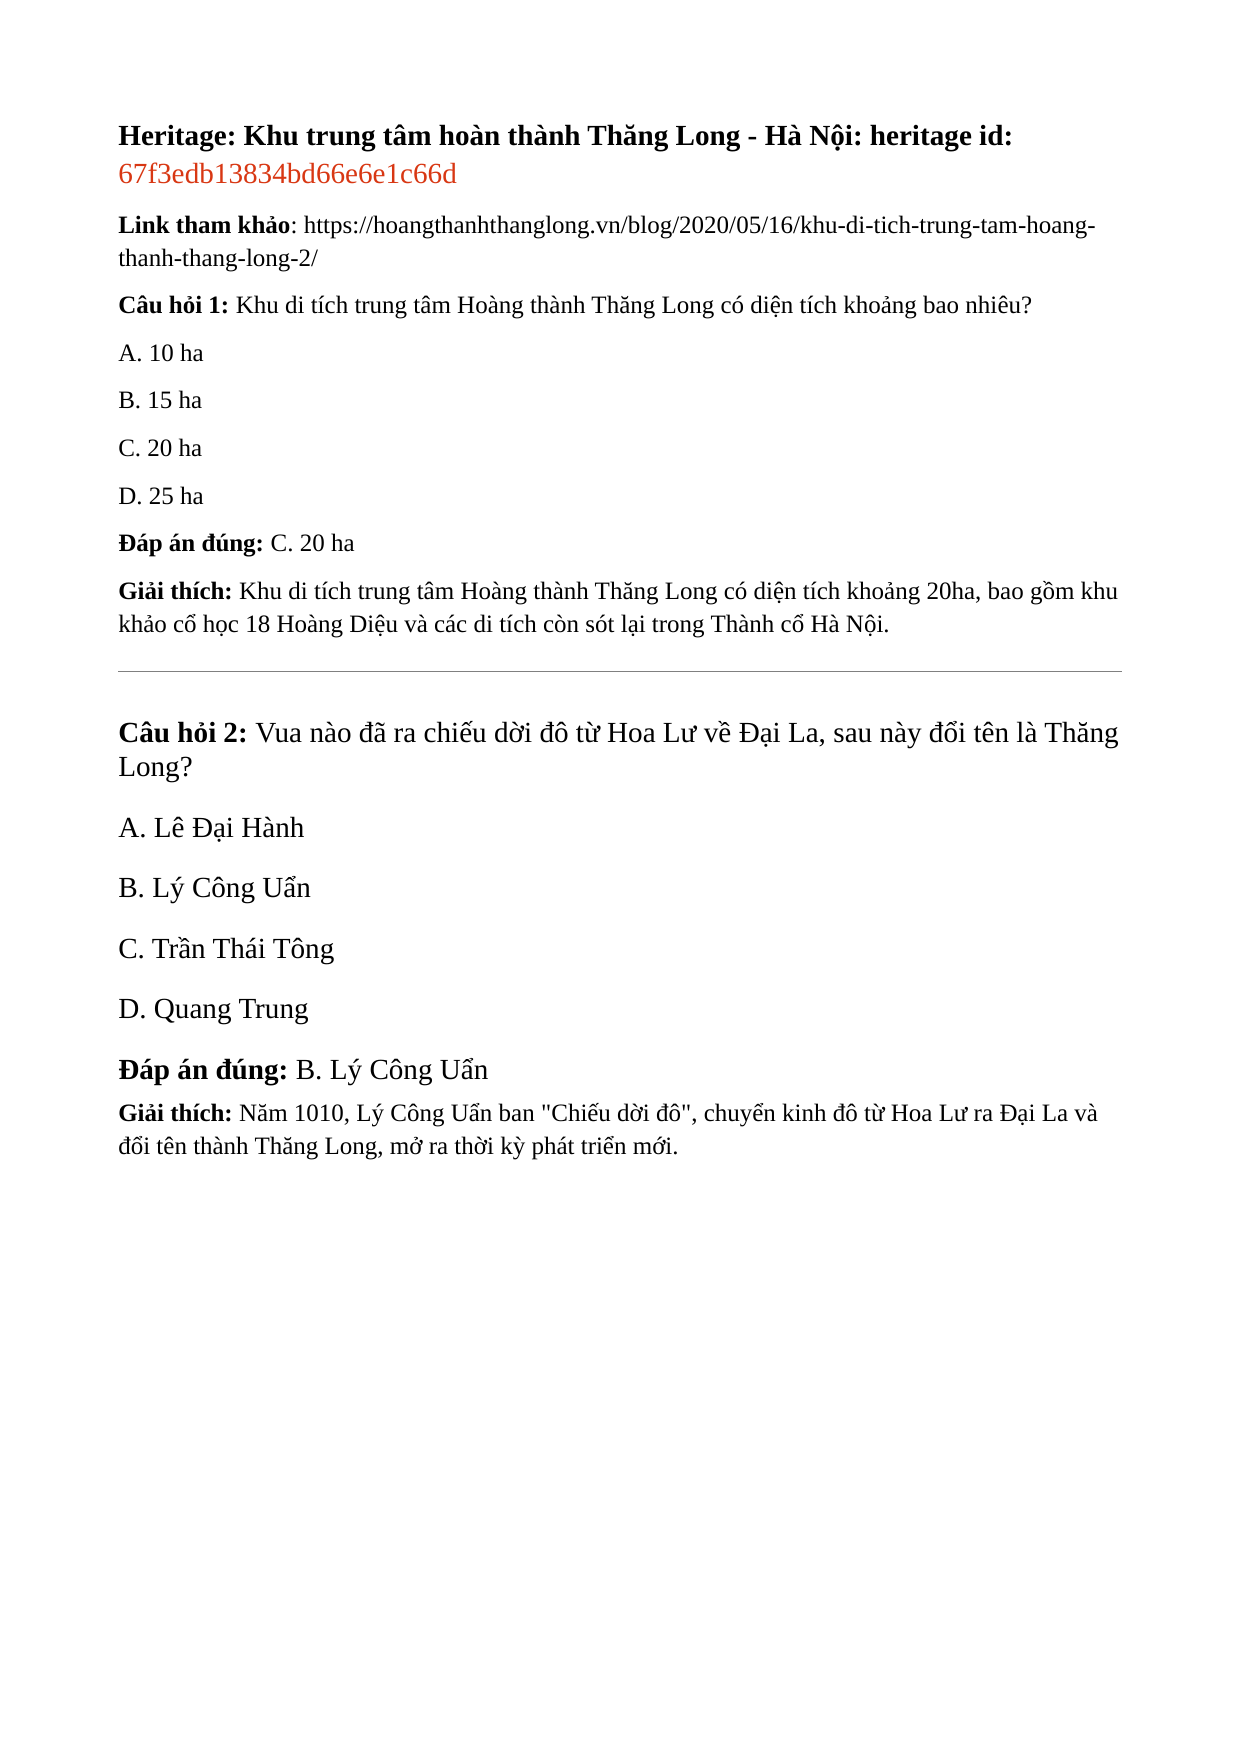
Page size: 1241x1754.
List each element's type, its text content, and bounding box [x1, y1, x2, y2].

text A. 10 ha [118, 338, 1122, 367]
text C. 20 ha [118, 433, 1122, 462]
subtitle B. Lý Công Uẩn [118, 870, 1122, 904]
text Đáp án đúng: C. 20 ha [118, 528, 1122, 557]
subtitle D. Quang Trung [118, 992, 1122, 1025]
text D. 25 ha [118, 481, 1122, 509]
text Link tham khảo: https://hoangthanhthanglong.vn/blog/2020/05/16/khu-di-tich-trung-tam-hoang-thanh-thang-long-2/ [118, 210, 1122, 272]
subtitle C. Trần Thái Tông [118, 931, 1122, 964]
text Giải thích: Năm 1010, Lý Công Uẩn ban "Chiếu dời đô", chuyển kinh đô từ Hoa Lư ra Đại La và đổi tên thành Thăng Long, mở ra thời kỳ phát triển mới. [118, 1098, 1122, 1160]
text Giải thích: Khu di tích trung tâm Hoàng thành Thăng Long có diện tích khoảng 20ha, bao gồm khu khảo cổ học 18 Hoàng Diệu và các di tích còn sót lại trong Thành cổ Hà Nội. [118, 576, 1122, 638]
text Câu hỏi 1: Khu di tích trung tâm Hoàng thành Thăng Long có diện tích khoảng bao nhiêu? [118, 290, 1122, 319]
text Heritage: Khu trung tâm hoàn thành Thăng Long - Hà Nội: heritage id: 67f3edb13834bd66e6e1c66d [118, 118, 1122, 190]
subtitle Đáp án đúng: B. Lý Công Uẩn [118, 1052, 1122, 1086]
subtitle A. Lê Đại Hành [118, 810, 1122, 843]
subtitle Câu hỏi 2: Vua nào đã ra chiếu dời đô từ Hoa Lư về Đại La, sau này đổi tên là Thăng Long? [118, 716, 1122, 783]
text B. 15 ha [118, 386, 1122, 414]
